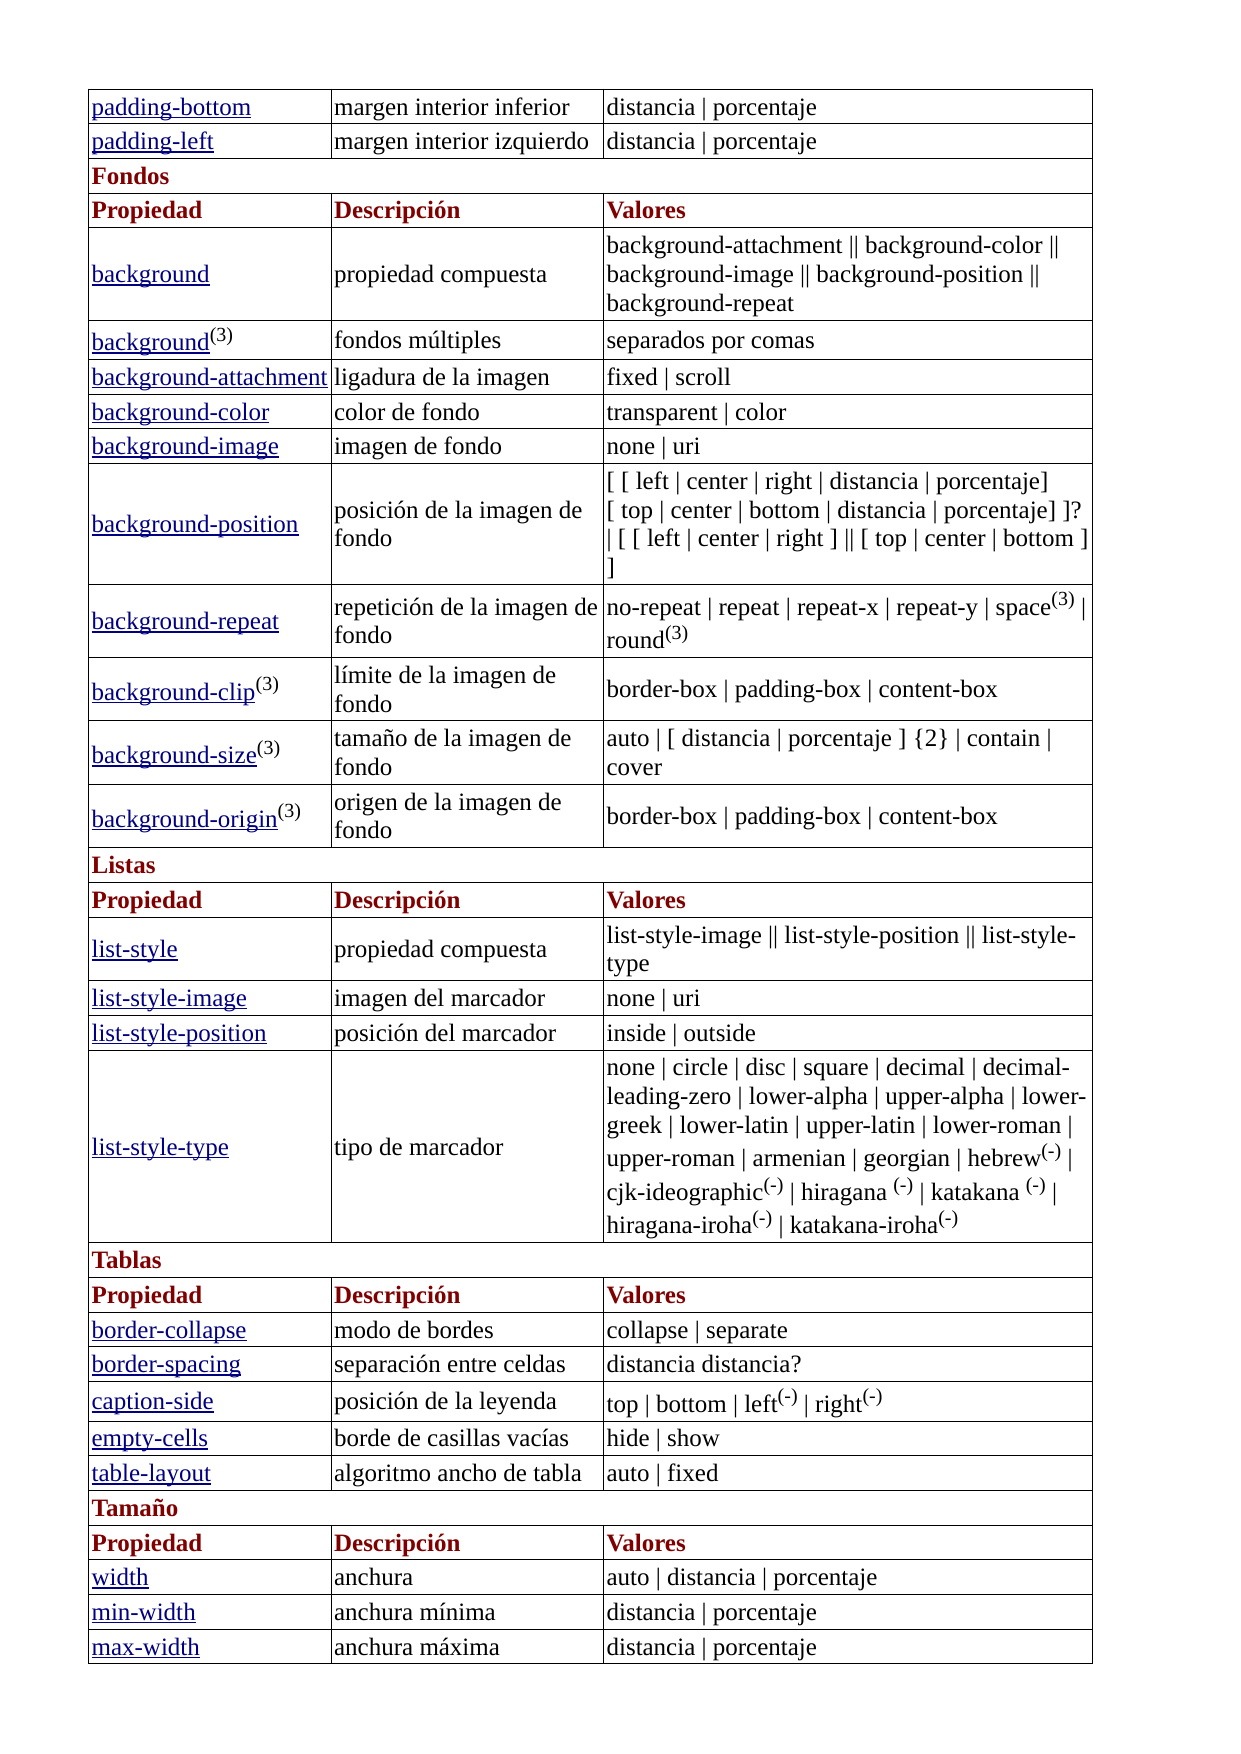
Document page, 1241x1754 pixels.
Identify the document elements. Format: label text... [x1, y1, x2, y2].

table_cell border-spacing [89, 1347, 331, 1381]
table_cell border-collapse [89, 1313, 331, 1346]
table_cell Listas [89, 848, 1092, 882]
table_cell Valores [604, 1526, 1092, 1559]
table_cell Propiedad [89, 883, 331, 917]
table_cell list-style-image || list-style-position || list-style-type [604, 918, 1092, 980]
table_cell algoritmo ancho de tabla [332, 1456, 603, 1490]
table_cell none | uri [604, 429, 1092, 463]
table_cell list-style-type [89, 1051, 331, 1242]
table_cell Valores [604, 1278, 1092, 1312]
table_cell none | circle | disc | square | decimal | decimal-leading-zero | lower-alpha | upper-alpha | lower-greek | lower-latin | upper-latin | lower-roman | upper-roman | armenian | georgian | hebrew(-) | cjk-ideographic(-) | hiragana (-) | katakana (-) | hiragana-iroha(-) | katakana-iroha(-) [604, 1051, 1092, 1242]
table_cell Propiedad [89, 194, 331, 227]
table_cell background-attachment || background-color || background-image || background-position || background-repeat [604, 228, 1092, 319]
table_cell background(3) [89, 321, 331, 359]
table_cell padding-bottom [89, 90, 331, 123]
table_cell collapse | separate [604, 1313, 1092, 1346]
table_cell hide | show [604, 1422, 1092, 1455]
table_cell tamaño de la imagen de fondo [332, 721, 603, 784]
table_cell background-clip(3) [89, 658, 331, 720]
table_cell none | uri [604, 981, 1092, 1015]
table_cell Fondos [89, 159, 1092, 193]
table_cell borde de casillas vacías [332, 1422, 603, 1455]
table_cell margen interior izquierdo [332, 124, 603, 158]
table_cell background-repeat [89, 585, 331, 657]
table_cell anchura máxima [332, 1630, 603, 1663]
table_cell top | bottom | left(-) | right(-) [604, 1382, 1092, 1421]
table_cell Propiedad [89, 1526, 331, 1559]
table_cell padding-left [89, 124, 331, 158]
table_cell Tamaño [89, 1491, 1092, 1524]
table_cell anchura mínima [332, 1595, 603, 1629]
table_cell Descripción [332, 883, 603, 917]
table_cell background [89, 228, 331, 319]
table_cell imagen de fondo [332, 429, 603, 463]
table_cell min-width [89, 1595, 331, 1629]
table_cell [ [ left | center | right | distancia | porcentaje] [ top | center | bottom | distancia | porcentaje] ]? | [ [ left | center | right ] || [ top | center | bottom ] ] [604, 464, 1092, 584]
table_cell auto | fixed [604, 1456, 1092, 1490]
table_cell posición de la imagen de fondo [332, 464, 603, 584]
table_cell background-origin(3) [89, 785, 331, 847]
table_cell Descripción [332, 1526, 603, 1559]
table_cell Tablas [89, 1243, 1092, 1277]
table_cell max-width [89, 1630, 331, 1663]
table_cell distancia | porcentaje [604, 1595, 1092, 1629]
table_cell background-image [89, 429, 331, 463]
table_cell background-size(3) [89, 721, 331, 784]
table_cell repetición de la imagen de fondo [332, 585, 603, 657]
table_cell separación entre celdas [332, 1347, 603, 1381]
table_cell imagen del marcador [332, 981, 603, 1015]
table_cell separados por comas [604, 321, 1092, 359]
table_cell anchura [332, 1560, 603, 1594]
table_cell distancia distancia? [604, 1347, 1092, 1381]
table_cell tipo de marcador [332, 1051, 603, 1242]
table_cell no-repeat | repeat | repeat-x | repeat-y | space(3) | round(3) [604, 585, 1092, 657]
table_cell transparent | color [604, 395, 1092, 428]
table_cell list-style-image [89, 981, 331, 1015]
table_cell Descripción [332, 1278, 603, 1312]
table_cell fixed | scroll [604, 360, 1092, 394]
table_cell posición de la leyenda [332, 1382, 603, 1421]
table_cell empty-cells [89, 1422, 331, 1455]
table_cell distancia | porcentaje [604, 90, 1092, 123]
table_cell Propiedad [89, 1278, 331, 1312]
table_cell caption-side [89, 1382, 331, 1421]
table_cell border-box | padding-box | content-box [604, 785, 1092, 847]
table_cell background-position [89, 464, 331, 584]
table_cell inside | outside [604, 1016, 1092, 1049]
table_cell width [89, 1560, 331, 1594]
table_cell posición del marcador [332, 1016, 603, 1049]
table_cell background-attachment [89, 360, 331, 394]
table_cell ligadura de la imagen [332, 360, 603, 394]
table_cell límite de la imagen de fondo [332, 658, 603, 720]
table_cell background-color [89, 395, 331, 428]
table_cell fondos múltiples [332, 321, 603, 359]
table_cell table-layout [89, 1456, 331, 1490]
table_cell border-box | padding-box | content-box [604, 658, 1092, 720]
table_cell distancia | porcentaje [604, 1630, 1092, 1663]
table_cell list-style-position [89, 1016, 331, 1049]
table_cell modo de bordes [332, 1313, 603, 1346]
table_cell list-style [89, 918, 331, 980]
table_cell Valores [604, 194, 1092, 227]
table_cell origen de la imagen de fondo [332, 785, 603, 847]
table_cell color de fondo [332, 395, 603, 428]
table_cell margen interior inferior [332, 90, 603, 123]
table_cell propiedad compuesta [332, 228, 603, 319]
table_cell auto | [ distancia | porcentaje ] {2} | contain | cover [604, 721, 1092, 784]
table_cell Descripción [332, 194, 603, 227]
table_cell auto | distancia | porcentaje [604, 1560, 1092, 1594]
table_cell Valores [604, 883, 1092, 917]
table_cell distancia | porcentaje [604, 124, 1092, 158]
table_cell propiedad compuesta [332, 918, 603, 980]
